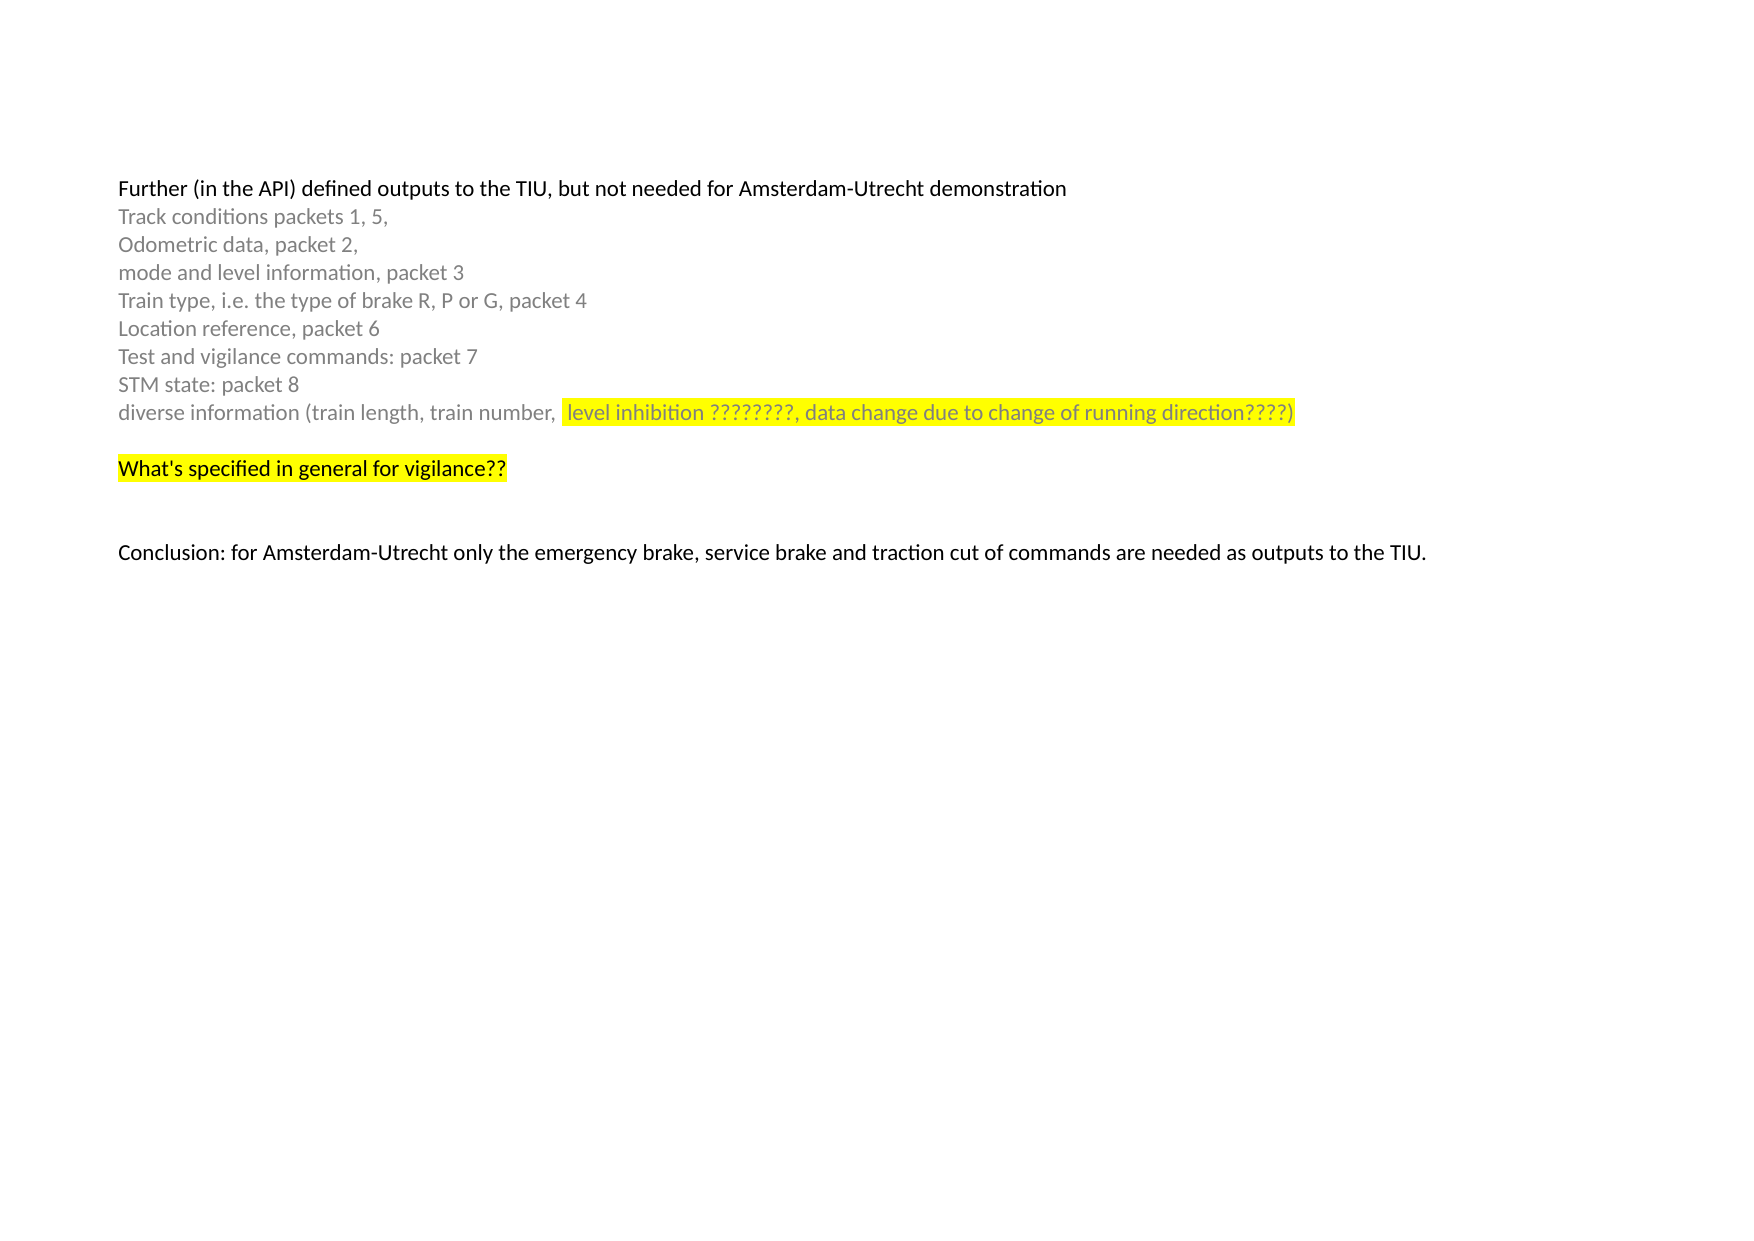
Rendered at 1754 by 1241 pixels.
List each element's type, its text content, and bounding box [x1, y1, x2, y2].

text Further (in the API) defined outputs to the TIU, but not needed for Amsterdam-Utrecht demonstration [118, 174, 1636, 202]
text Track conditions packets 1, 5, [118, 202, 1636, 230]
text Test and vigilance commands: packet 7 [118, 342, 1636, 370]
text Location reference, packet 6 [118, 314, 1636, 342]
text diverse information (train length, train number, level inhibition ????????, data change due to change of running direction????) [118, 398, 1636, 426]
text STM state: packet 8 [118, 370, 1636, 398]
text mode and level information, packet 3 [118, 258, 1636, 286]
text Conclusion: for Amsterdam-Utrecht only the emergency brake, service brake and traction cut of commands are needed as outputs to the TIU. [118, 538, 1636, 566]
text Train type, i.e. the type of brake R, P or G, packet 4 [118, 286, 1636, 314]
text Odometric data, packet 2, [118, 230, 1636, 258]
text What's specified in general for vigilance?? [118, 454, 1636, 482]
